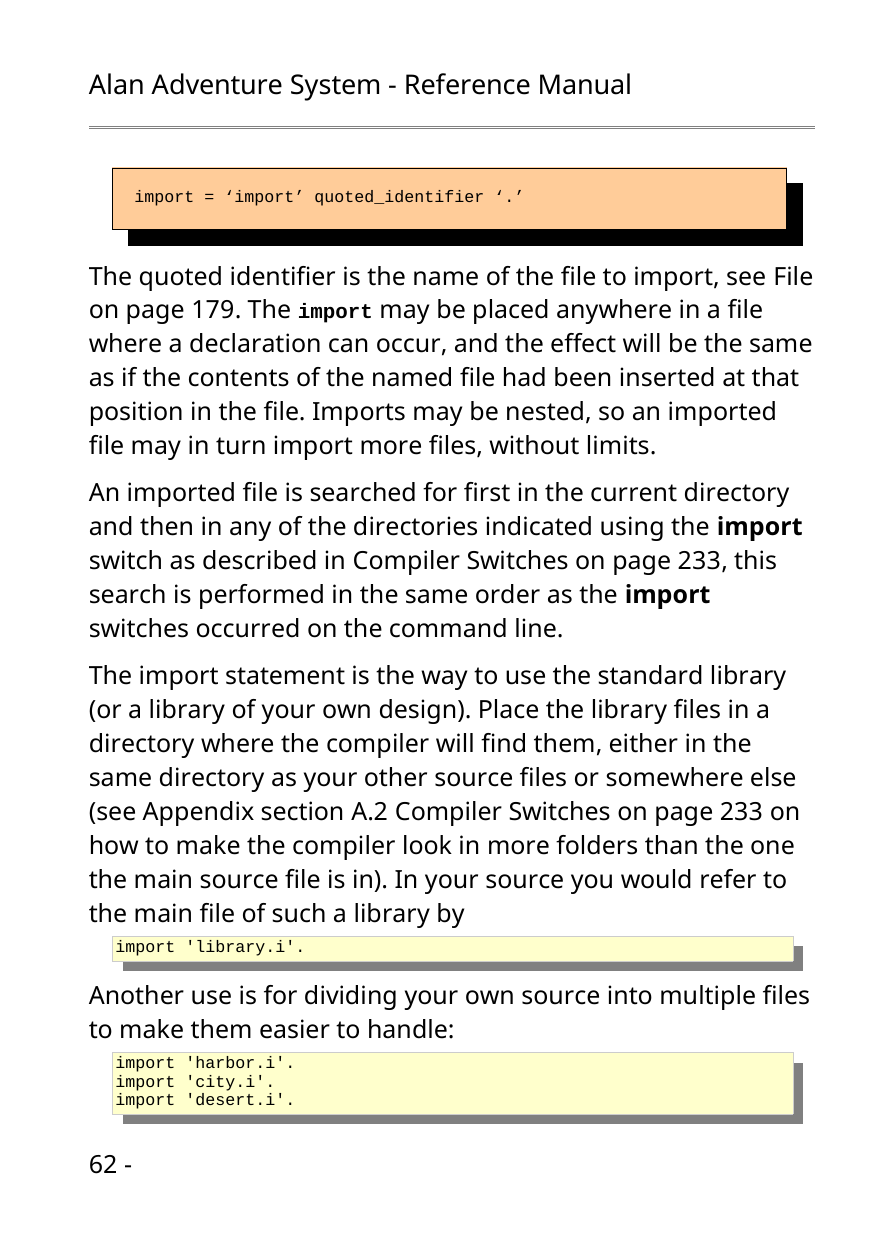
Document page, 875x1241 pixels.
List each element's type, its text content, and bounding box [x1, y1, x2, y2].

text The import statement is the way to use the standard library (or a library of your own design). Place the library files in a directory where the compiler will find them, either in the same directory as your other source files or somewhere else (see Appendix section A.2 Compiler Switches on page 180 on how to make the compiler look in more folders than the one the main source file is in). In your source you would refer to the main file of such a library by [88, 658, 815, 929]
text The quoted identifier is the name of the file to import, see File on page 137. The import may be placed anywhere in a file where a declaration can occur, and the effect will be the same as if the con­tents of the named file had been inserted at that position in the file. Imports may be nested, so an imported file may in turn import more files, without limits. [88, 258, 815, 462]
text An imported file is searched for first in the current directory and then in any of the directories indicated using the import switch as described in Compiler Switches on page 180, this search is performed in the same order as the import switches occurred on the command line. [88, 475, 815, 645]
text import 'harbor.i'. [113, 1053, 793, 1071]
text import = ‘import’ quoted_identifier ‘.’ [113, 169, 786, 229]
text import 'desert.i'. [113, 1089, 793, 1114]
text import 'city.i'. [113, 1071, 793, 1089]
text import 'library.i'. [113, 937, 793, 961]
text Another use is for dividing your own source into multiple files to make them easier to handle: [88, 978, 815, 1046]
